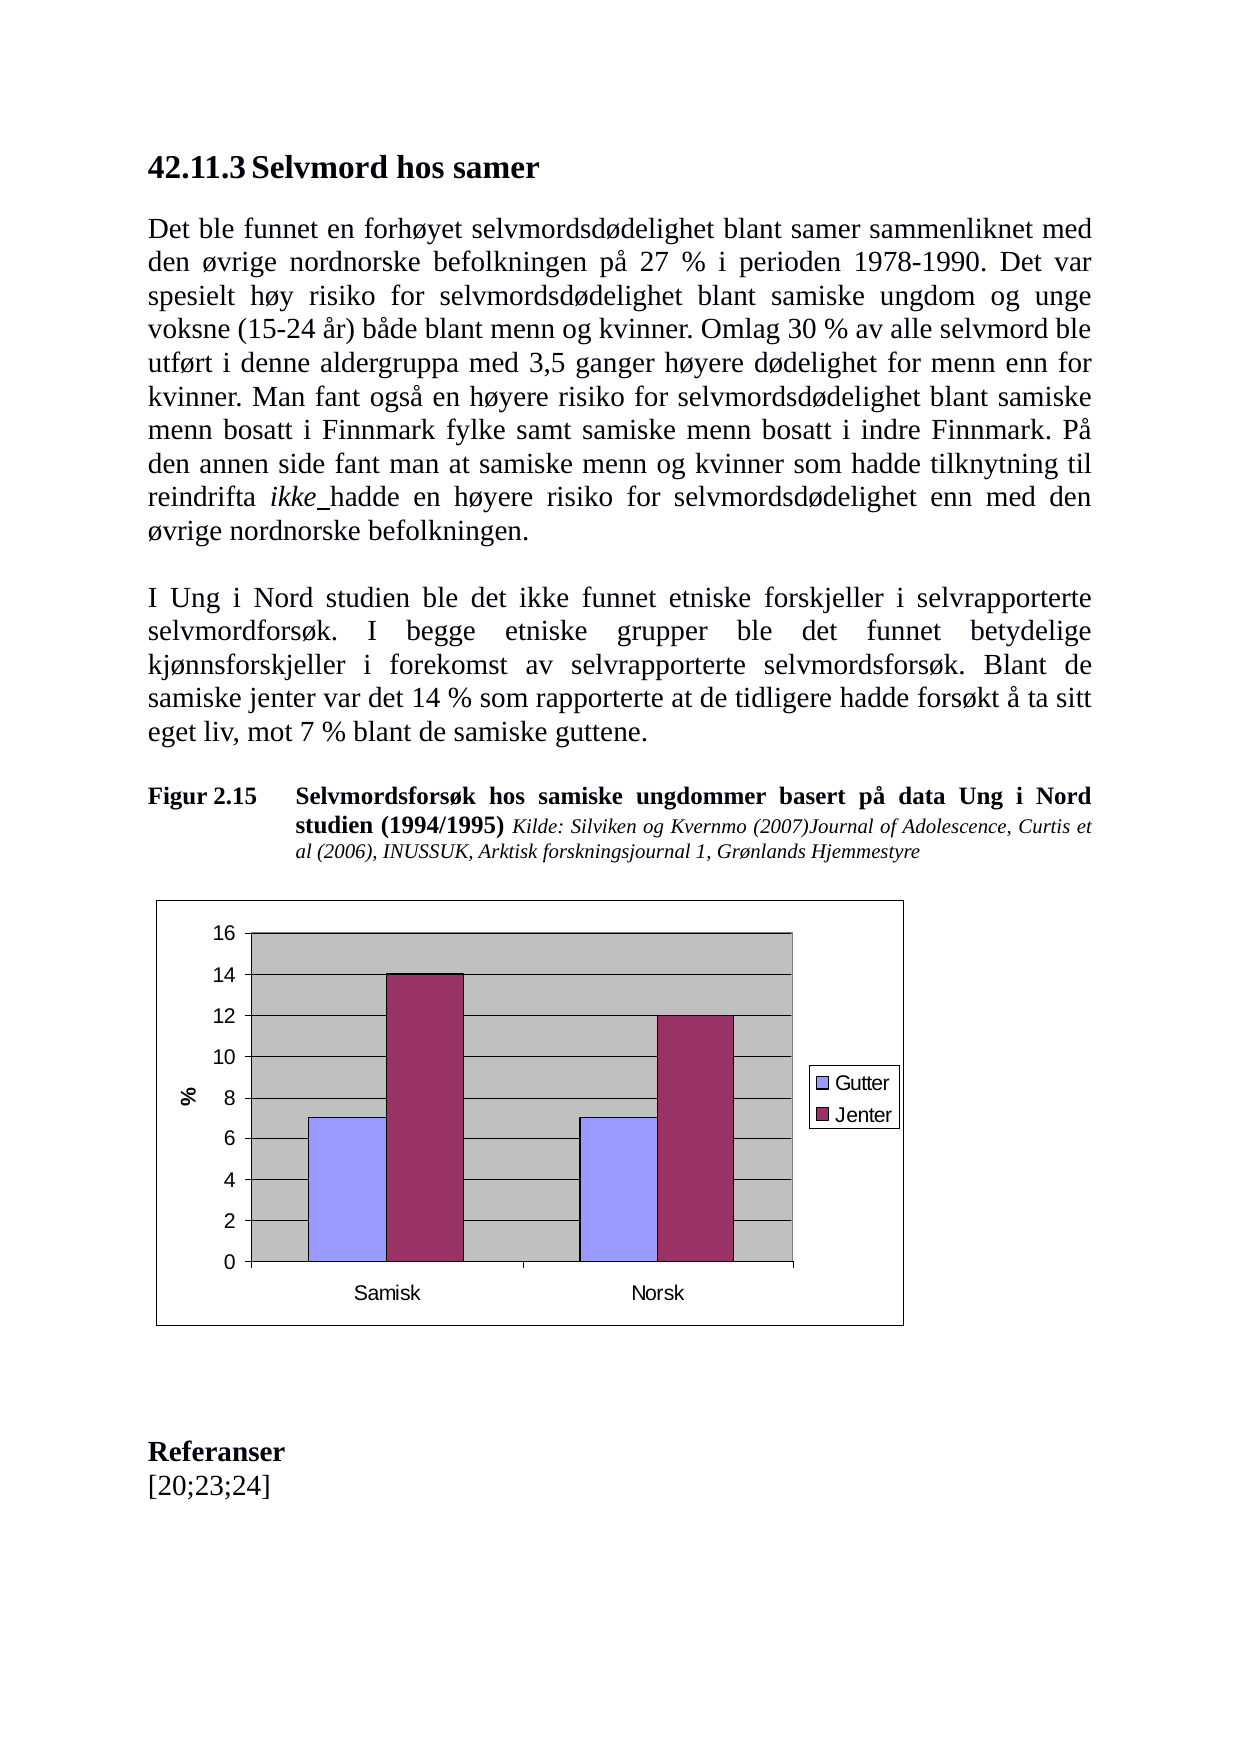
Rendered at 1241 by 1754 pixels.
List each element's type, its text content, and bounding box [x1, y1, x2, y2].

text Referanser [148, 1434, 1093, 1468]
text Figur 2.15 Selvmordsforsøk hos samiske ungdommer basert på data Ung i Nord studien (1994/1995) Kilde: Silviken og Kvernmo (2007)Journal of Adolescence, Curtis et al (2006), INUSSUK, Arktisk forskningsjournal 1, Grønlands Hjemmestyre [148, 781, 1093, 863]
text [20;23;24] [148, 1468, 1093, 1502]
text Det ble funnet en forhøyet selvmordsdødelighet blant samer sammenliknet med den øvrige nordnorske befolkningen på 27 % i perioden 1978-1990. Det var spesielt høy risiko for selvmordsdødelighet blant samiske ungdom og unge voksne (15-24 år) både blant menn og kvinner. Omlag 30 % av alle selvmord ble utført i denne aldergruppa med 3,5 ganger høyere dødelighet for menn enn for kvinner. Man fant også en høyere risiko for selvmordsdødelighet blant samiske menn bosatt i Finnmark fylke samt samiske menn bosatt i indre Finnmark. På den annen side fant man at samiske menn og kvinner som hadde tilknytning til reindrifta ikke hadde en høyere risiko for selvmordsdødelighet enn med den øvrige nordnorske befolkningen. [148, 211, 1093, 546]
subtitle 2.11.3 Selvmord hos samer [148, 148, 1093, 186]
text I Ung i Nord studien ble det ikke funnet etniske forskjeller i selvrapporterte selvmordforsøk. I begge etniske grupper ble det funnet betydelige kjønnsforskjeller i forekomst av selvrapporterte selvmordsforsøk. Blant de samiske jenter var det 14 % som rapporterte at de tidligere hadde forsøkt å ta sitt eget liv, mot 7 % blant de samiske guttene. [148, 580, 1093, 748]
